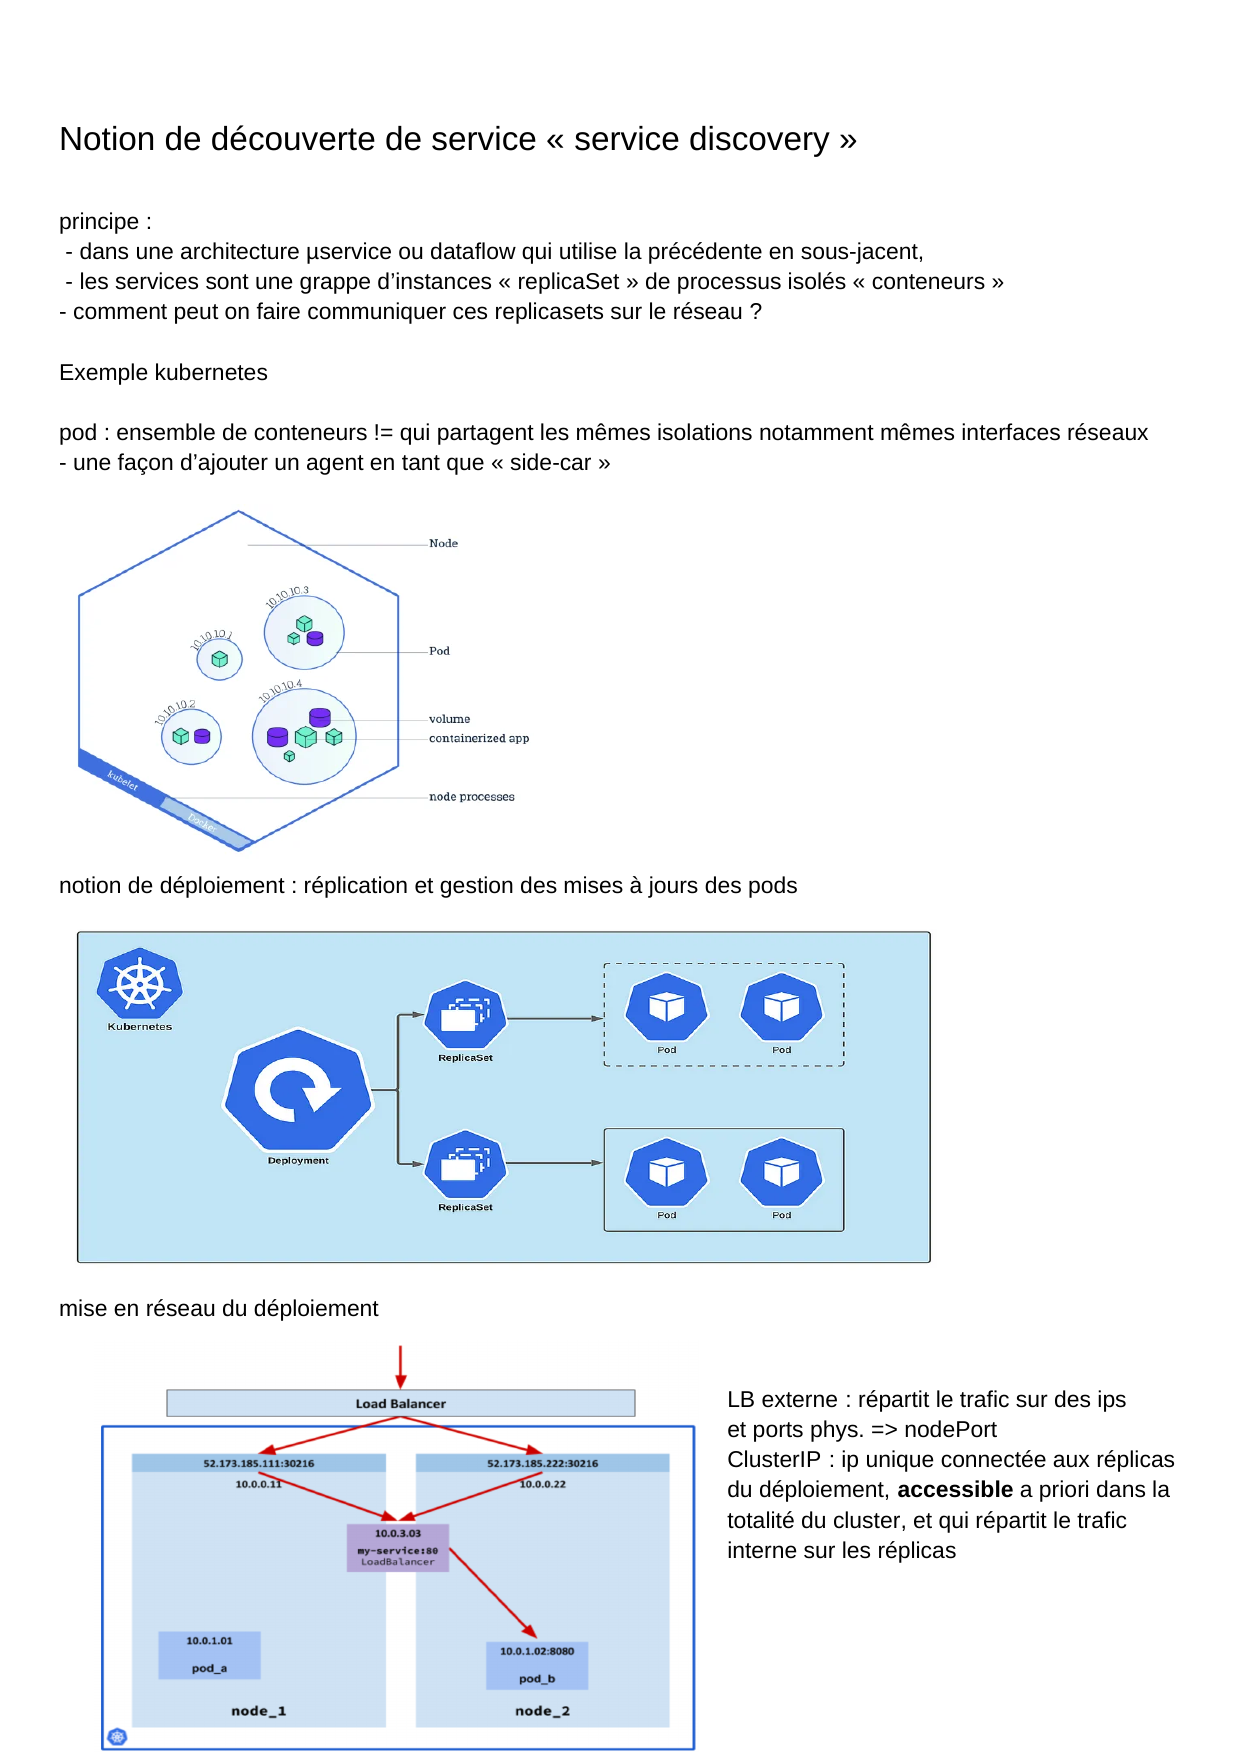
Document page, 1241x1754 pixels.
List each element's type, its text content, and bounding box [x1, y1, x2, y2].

text - dans une architecture µservice ou dataflow qui utilise la précédente en sous-jacent, [59, 238, 1181, 264]
text Notion de découverte de service « service discovery » [59, 119, 1181, 158]
picture [94, 1340, 699, 1752]
text notion de déploiement : réplication et gestion des mises à jours des pods [59, 872, 1181, 899]
text [59, 1386, 94, 1412]
text [59, 1476, 94, 1503]
text - les services sont une grappe d’instances « replicaSet » de processus isolés « conteneurs » [59, 268, 1181, 294]
text du déploiement, accessible a priori dans la [699, 1476, 1181, 1503]
text - une façon d’ajouter un agent en tant que « side-car » [59, 449, 1181, 476]
text [59, 1416, 94, 1442]
text - comment peut on faire communiquer ces replicasets sur le réseau ? [59, 298, 1181, 325]
text principe : [59, 208, 1181, 234]
text ClusterIP : ip unique connectée aux réplicas [699, 1446, 1181, 1473]
text [59, 1446, 94, 1473]
text totalité du cluster, et qui répartit le trafic [699, 1507, 1181, 1533]
text pod : ensemble de conteneurs != qui partagent les mêmes isolations notamment mêmes interfaces réseaux [59, 419, 1181, 446]
picture [58, 916, 949, 1278]
text Exemple kubernetes [59, 359, 1181, 385]
text [59, 1537, 94, 1563]
text LB externe : répartit le trafic sur des ips [699, 1386, 1181, 1412]
text et ports phys. => nodePort [699, 1416, 1181, 1442]
text mise en réseau du déploiement [59, 1295, 1181, 1322]
text interne sur les réplicas [699, 1537, 1181, 1563]
picture [66, 504, 539, 859]
